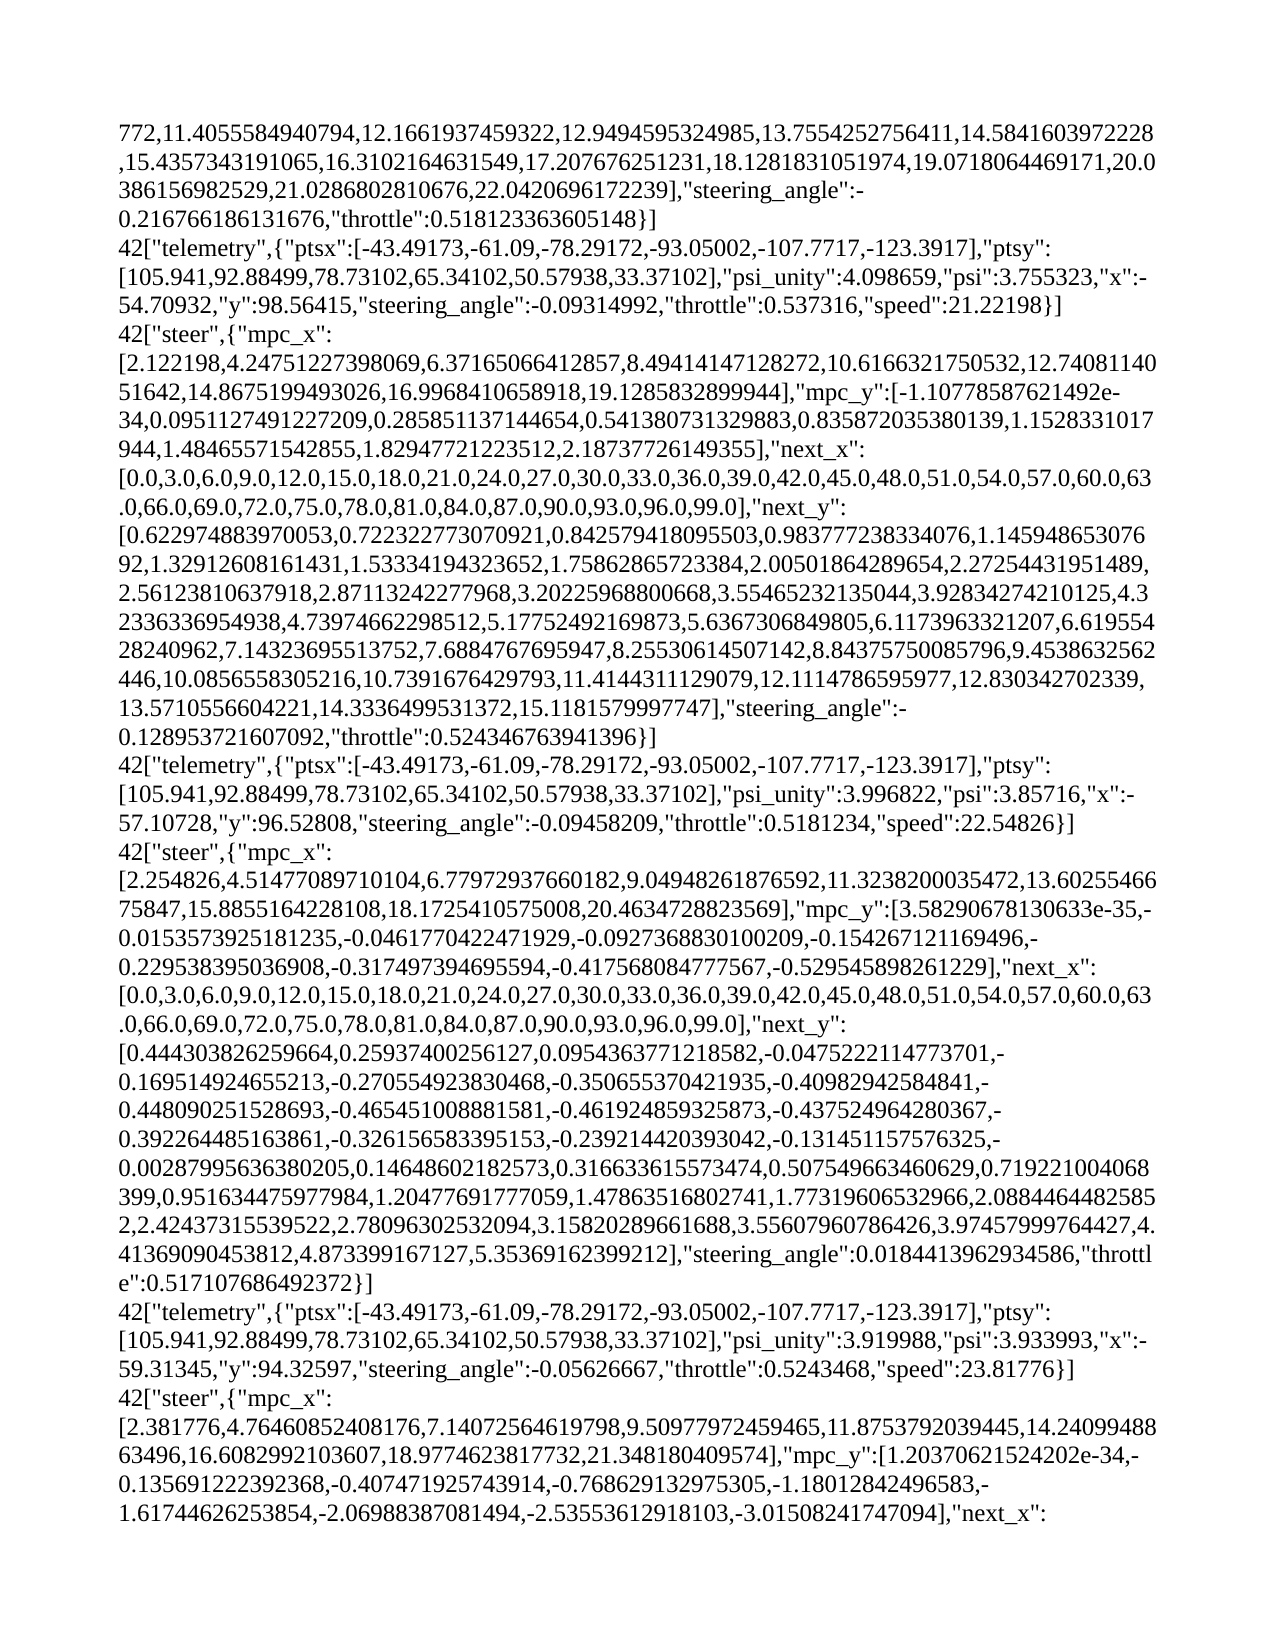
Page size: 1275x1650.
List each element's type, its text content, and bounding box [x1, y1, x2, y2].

text 42["steer",{"mpc_x":[2.381776,4.76460852408176,7.14072564619798,9.50977972459465,11.8753792039445,14.2409948863496,16.6082992103607,18.9774623817732,21.348180409574],"mpc_y":[1.20370621524202e-34,-0.135691222392368,-0.407471925743914,-0.768629132975305,-1.18012842496583,-1.61744626253854,-2.06988387081494,-2.53553612918103,-3.01508241747094],"next_x": [118, 1383, 1157, 1527]
text 772,11.4055584940794,12.1661937459322,12.9494595324985,13.7554252756411,14.5841603972228,15.4357343191065,16.3102164631549,17.207676251231,18.1281831051974,19.0718064469171,20.0386156982529,21.0286802810676,22.0420696172239],"steering_angle":-0.216766186131676,"throttle":0.518123363605148}] [118, 118, 1157, 233]
text 42["telemetry",{"ptsx":[-43.49173,-61.09,-78.29172,-93.05002,-107.7717,-123.3917],"ptsy":[105.941,92.88499,78.73102,65.34102,50.57938,33.37102],"psi_unity":3.919988,"psi":3.933993,"x":-59.31345,"y":94.32597,"steering_angle":-0.05626667,"throttle":0.5243468,"speed":23.81776}] [118, 1297, 1157, 1383]
text 42["steer",{"mpc_x":[2.254826,4.51477089710104,6.77972937660182,9.04948261876592,11.3238200035472,13.6025546675847,15.8855164228108,18.1725410575008,20.4634728823569],"mpc_y":[3.58290678130633e-35,-0.0153573925181235,-0.0461770422471929,-0.0927368830100209,-0.154267121169496,-0.229538395036908,-0.317497394695594,-0.417568084777567,-0.529545898261229],"next_x":[0.0,3.0,6.0,9.0,12.0,15.0,18.0,21.0,24.0,27.0,30.0,33.0,36.0,39.0,42.0,45.0,48.0,51.0,54.0,57.0,60.0,63.0,66.0,69.0,72.0,75.0,78.0,81.0,84.0,87.0,90.0,93.0,96.0,99.0],"next_y":[0.444303826259664,0.25937400256127,0.0954363771218582,-0.0475222114773701,-0.169514924655213,-0.270554923830468,-0.350655370421935,-0.40982942584841,-0.448090251528693,-0.465451008881581,-0.461924859325873,-0.437524964280367,-0.392264485163861,-0.326156583395153,-0.239214420393042,-0.131451157576325,-0.00287995636380205,0.14648602182573,0.316633615573474,0.507549663460629,0.719221004068399,0.951634475977984,1.20477691777059,1.47863516802741,1.77319606532966,2.08844644825852,2.42437315539522,2.78096302532094,3.15820289661688,3.55607960786426,3.97457999764427,4.41369090453812,4.873399167127,5.35369162399212],"steering_angle":0.0184413962934586,"throttle":0.517107686492372}] [118, 837, 1157, 1297]
text 42["telemetry",{"ptsx":[-43.49173,-61.09,-78.29172,-93.05002,-107.7717,-123.3917],"ptsy":[105.941,92.88499,78.73102,65.34102,50.57938,33.37102],"psi_unity":3.996822,"psi":3.85716,"x":-57.10728,"y":96.52808,"steering_angle":-0.09458209,"throttle":0.5181234,"speed":22.54826}] [118, 751, 1157, 837]
text 42["steer",{"mpc_x":[2.122198,4.24751227398069,6.37165066412857,8.49414147128272,10.6166321750532,12.7408114051642,14.8675199493026,16.9968410658918,19.1285832899944],"mpc_y":[-1.10778587621492e-34,0.0951127491227209,0.285851137144654,0.541380731329883,0.835872035380139,1.1528331017944,1.48465571542855,1.82947721223512,2.18737726149355],"next_x":[0.0,3.0,6.0,9.0,12.0,15.0,18.0,21.0,24.0,27.0,30.0,33.0,36.0,39.0,42.0,45.0,48.0,51.0,54.0,57.0,60.0,63.0,66.0,69.0,72.0,75.0,78.0,81.0,84.0,87.0,90.0,93.0,96.0,99.0],"next_y":[0.622974883970053,0.722322773070921,0.842579418095503,0.983777238334076,1.14594865307692,1.32912608161431,1.53334194323652,1.75862865723384,2.00501864289654,2.27254431951489,2.56123810637918,2.87113242277968,3.20225968800668,3.55465232135044,3.92834274210125,4.32336336954938,4.73974662298512,5.17752492169873,5.6367306849805,6.1173963321207,6.61955428240962,7.14323695513752,7.6884767695947,8.25530614507142,8.84375750085796,9.4538632562446,10.0856558305216,10.7391676429793,11.4144311129079,12.1114786595977,12.830342702339,13.5710556604221,14.3336499531372,15.1181579997747],"steering_angle":-0.128953721607092,"throttle":0.524346763941396}] [118, 319, 1157, 751]
text 42["telemetry",{"ptsx":[-43.49173,-61.09,-78.29172,-93.05002,-107.7717,-123.3917],"ptsy":[105.941,92.88499,78.73102,65.34102,50.57938,33.37102],"psi_unity":4.098659,"psi":3.755323,"x":-54.70932,"y":98.56415,"steering_angle":-0.09314992,"throttle":0.537316,"speed":21.22198}] [118, 233, 1157, 319]
